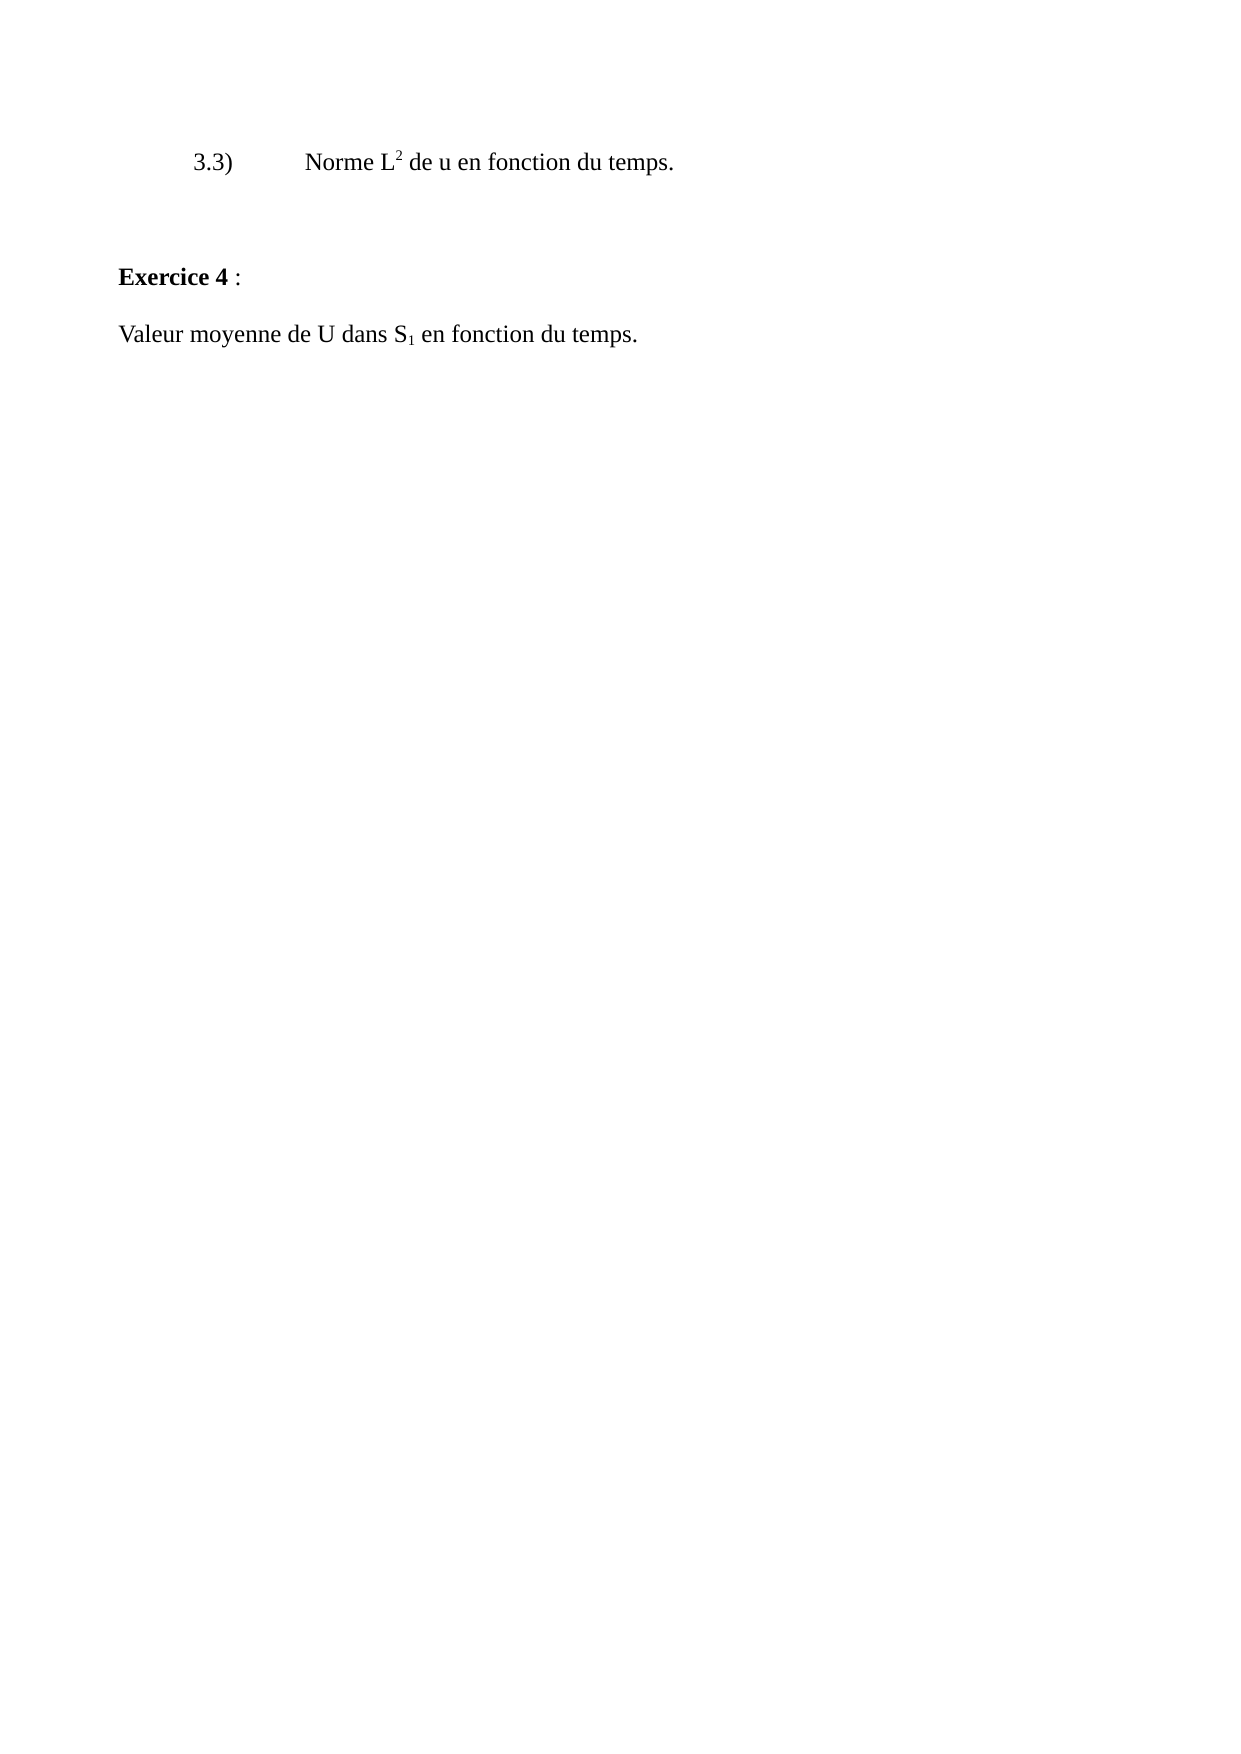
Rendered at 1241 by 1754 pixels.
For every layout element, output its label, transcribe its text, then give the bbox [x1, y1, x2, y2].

text Exercice 4 : [118, 262, 1122, 291]
list Norme L2 de u en fonction du temps. [193, 147, 1122, 176]
text Valeur moyenne de U dans S1 en fonction du temps. [118, 319, 1122, 348]
